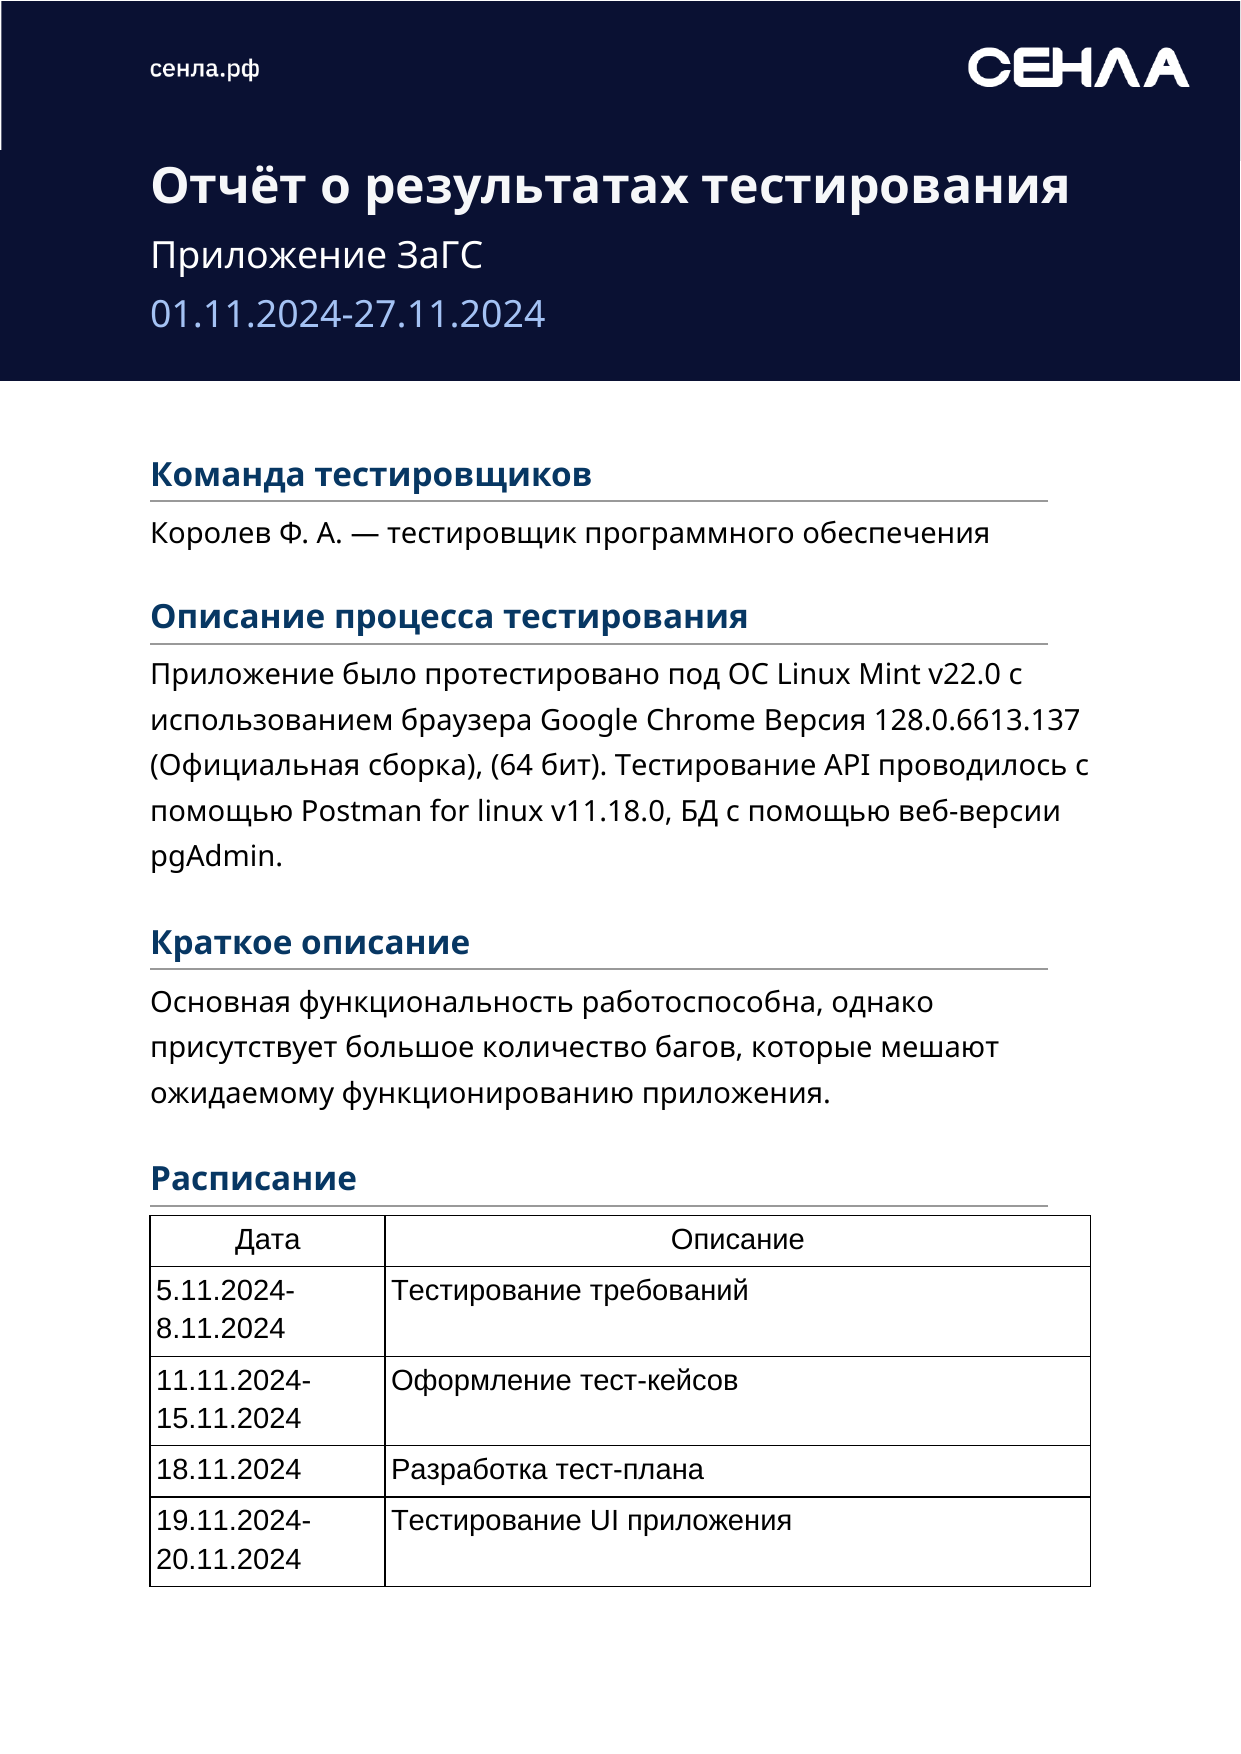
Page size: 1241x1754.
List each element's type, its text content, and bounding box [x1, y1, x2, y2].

subtitle Расписание [150, 1155, 1048, 1205]
table_cell 18.11.2024 [151, 1446, 384, 1496]
table_cell Оформление тест-кейсов [386, 1357, 1090, 1445]
table_cell 19.11.2024-20.11.2024 [151, 1498, 384, 1586]
subtitle Описание процесса тестирования [150, 593, 1048, 643]
table_cell 11.11.2024-15.11.2024 [151, 1357, 384, 1445]
subtitle Команда тестировщиков [150, 451, 1048, 500]
subtitle Королев Ф. А. — тестировщик программного обеспечения [150, 513, 1059, 552]
picture [1, 1, 1241, 161]
table_header Отчёт о результатах тестирования Приложение ЗаГС 01.11.2024-27.11.2024 [0, 150, 1240, 381]
table_cell Разработка тест-плана [386, 1446, 1090, 1496]
subtitle Краткое описание [150, 919, 1048, 968]
table_cell 5.11.2024-8.11.2024 [151, 1267, 384, 1356]
table_header Описание [386, 1216, 1090, 1266]
table_cell Тестирование требований [386, 1267, 1090, 1356]
table_cell Тестирование UI приложения [386, 1498, 1090, 1586]
text Основная функциональность работоспособна, однако присутствует большое количество багов, которые мешают ожидаемому функционированию приложения. [150, 981, 1059, 1112]
table_header Дата [151, 1216, 384, 1266]
text Приложение было протестировано под ОС Linux Mint v22.0 с использованием браузера Google Chrome Версия 128.0.6613.137 (Официальная сборка), (64 бит). Тестирование API проводилось с помощью Postman for linux v11.18.0, БД с помощью веб-версии pgAdmin. [150, 653, 1090, 875]
